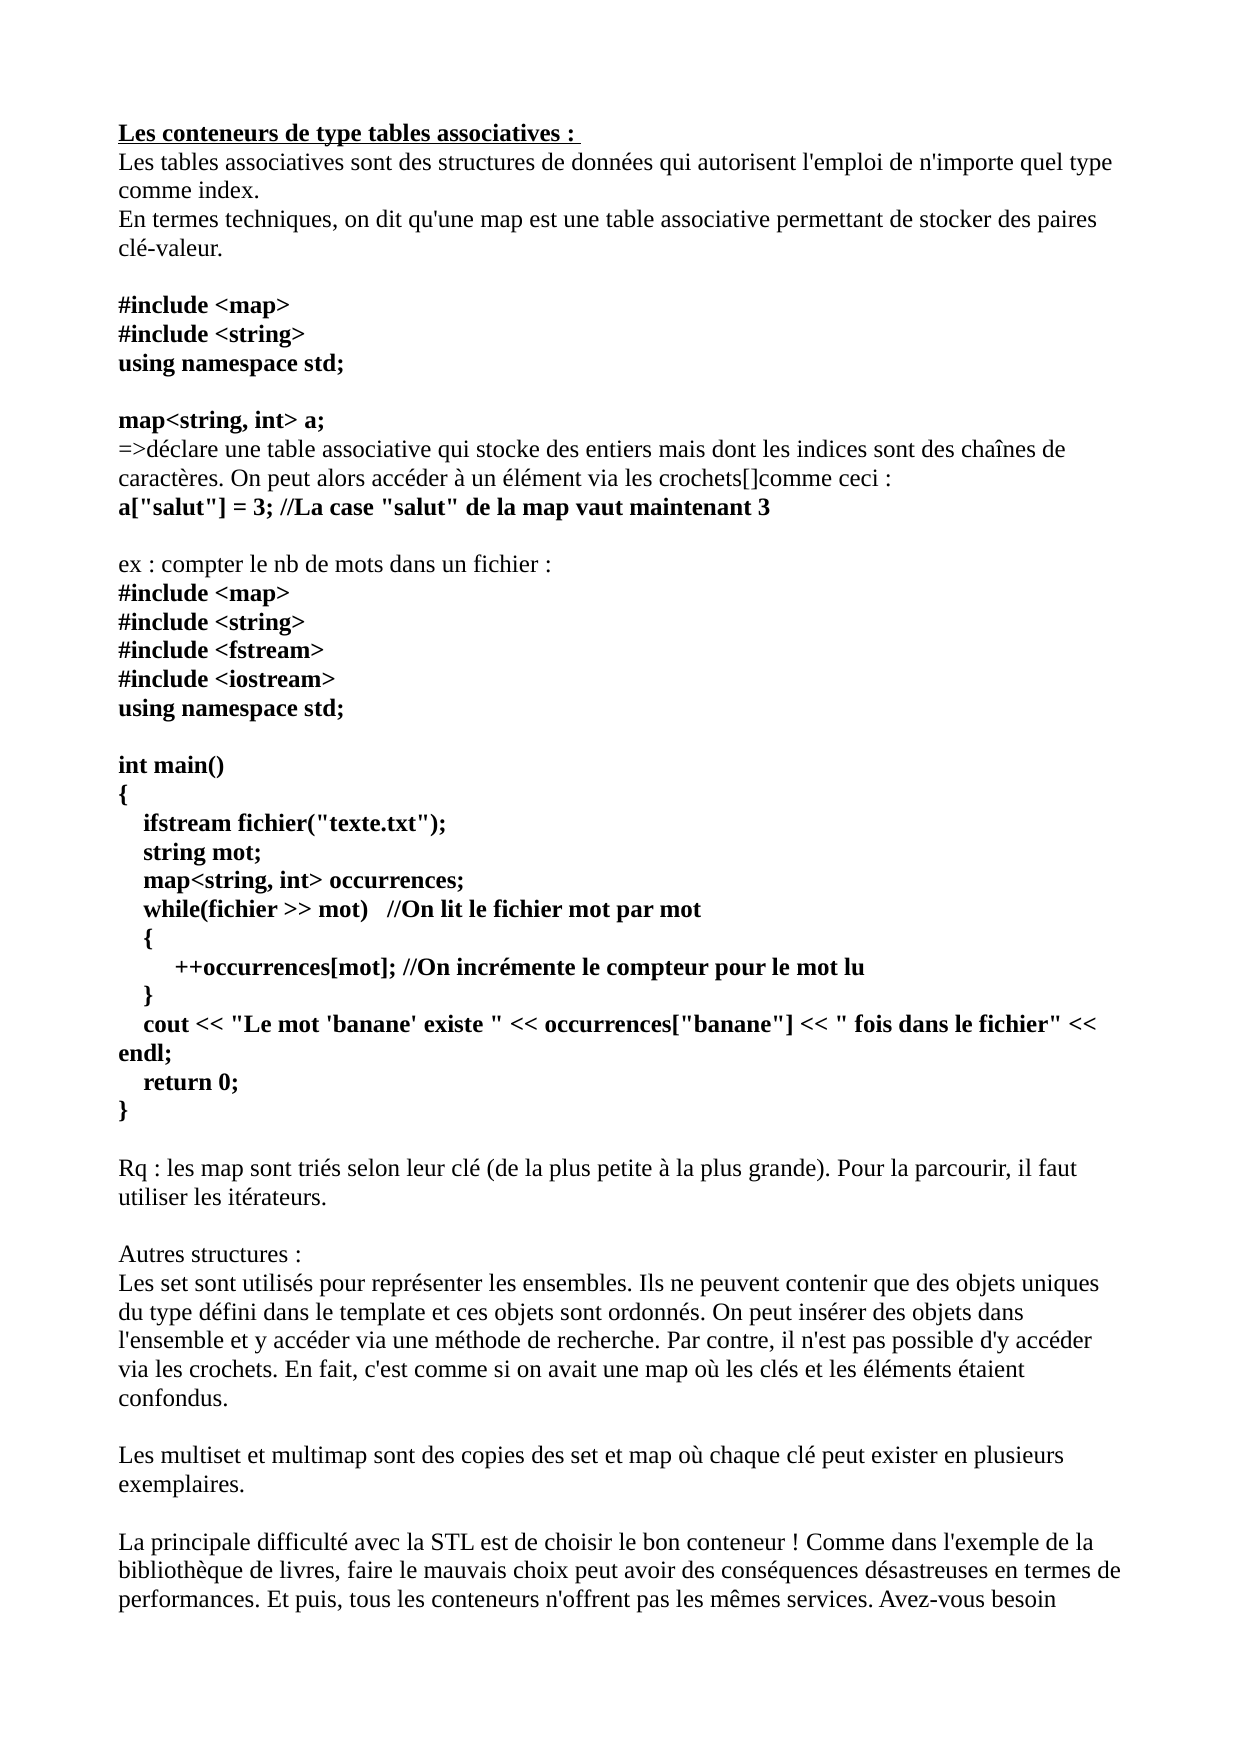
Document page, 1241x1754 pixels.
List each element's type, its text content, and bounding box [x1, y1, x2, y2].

text map<string, int> occurrences; [118, 866, 1122, 894]
text #include <string> [118, 319, 1122, 348]
text Rq : les map sont triés selon leur clé (de la plus petite à la plus grande). Pour la parcourir, il faut utiliser les itérateurs. [118, 1153, 1122, 1211]
text Les set sont utilisés pour représenter les ensembles. Ils ne peuvent contenir que des objets uniques du type défini dans le template et ces objets sont ordonnés. On peut insérer des objets dans l'ensemble et y accéder via une méthode de recherche. Par contre, il n'est pas possible d'y accéder via les crochets. En fait, c'est comme si on avait une map où les clés et les éléments étaient confondus. [118, 1268, 1122, 1412]
text ++occurrences[mot]; //On incrémente le compteur pour le mot lu [118, 952, 1122, 981]
text return 0; [118, 1067, 1122, 1096]
text En termes techniques, on dit qu'une map est une table associative permettant de stocker des paires clé-valeur. [118, 204, 1122, 262]
text #include <iostream> [118, 664, 1122, 693]
text a["salut"] = 3; //La case "salut" de la map vaut maintenant 3 [118, 492, 1122, 521]
text { [118, 779, 1122, 808]
text } [118, 1096, 1122, 1124]
text string mot; [118, 837, 1122, 866]
text Les multiset et multimap sont des copies des set et map où chaque clé peut exister en plusieurs exemplaires. [118, 1441, 1122, 1498]
text using namespace std; [118, 693, 1122, 722]
text #include <string> [118, 607, 1122, 636]
text map<string, int> a; [118, 406, 1122, 434]
text cout << "Le mot 'banane' existe " << occurrences["banane"] << " fois dans le fichier" << endl; [118, 1009, 1122, 1067]
text ex : compter le nb de mots dans un fichier : [118, 549, 1122, 578]
text Les conteneurs de type tables associatives : [118, 118, 1122, 147]
text ifstream fichier("texte.txt"); [118, 808, 1122, 837]
text } [118, 981, 1122, 1009]
text Les tables associatives sont des structures de données qui autorisent l'emploi de n'importe quel type comme index. [118, 147, 1122, 204]
text La principale difficulté avec la STL est de choisir le bon conteneur ! Comme dans l'exemple de la bibliothèque de livres, faire le mauvais choix peut avoir des conséquences désastreuses en termes de performances. Et puis, tous les conteneurs n'offrent pas les mêmes services. Avez-vous besoin [118, 1527, 1122, 1613]
text using namespace std; [118, 348, 1122, 377]
text =>déclare une table associative qui stocke des entiers mais dont les indices sont des chaînes de caractères. On peut alors accéder à un élément via les crochets[]comme ceci : [118, 434, 1122, 492]
text while(fichier >> mot) //On lit le fichier mot par mot [118, 894, 1122, 923]
text Autres structures : [118, 1239, 1122, 1268]
text #include <map> [118, 578, 1122, 607]
text { [118, 923, 1122, 952]
text #include <fstream> [118, 636, 1122, 664]
text int main() [118, 751, 1122, 779]
text #include <map> [118, 291, 1122, 319]
